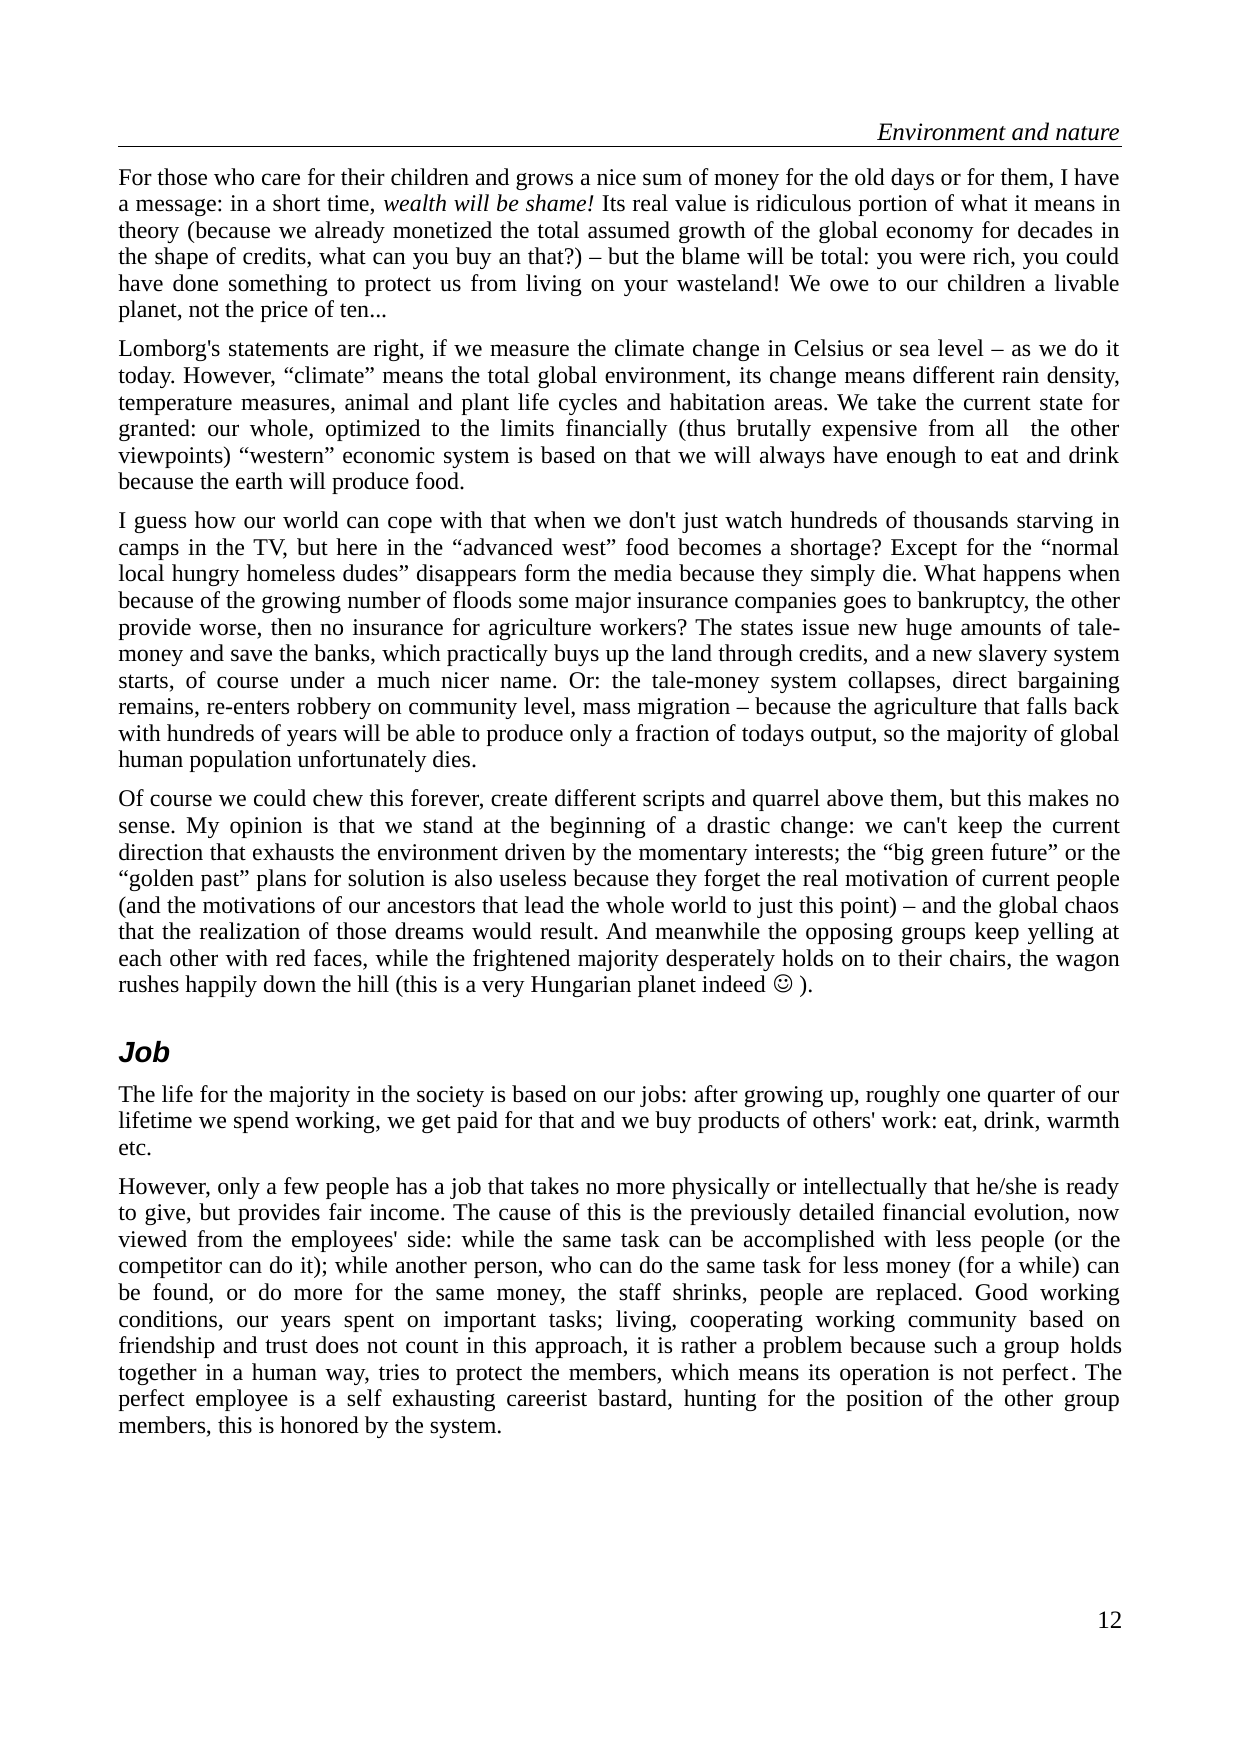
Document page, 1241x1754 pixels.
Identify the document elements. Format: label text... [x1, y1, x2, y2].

text For those who care for their children and grows a nice sum of money for the old days or for them, I have a message: in a short time, wealth will be shame! Its real value is ridiculous portion of what it means in theory (because we already monetized the total assumed growth of the global economy for decades in the shape of credits, what can you buy an that?) – but the blame will be total: you were rich, you could have done something to protect us from living on your wasteland! We owe to our children a livable planet, not the price of ten... [118, 164, 1122, 323]
text Lomborg's statements are right, if we measure the climate change in Celsius or sea level – as we do it today. However, “climate” means the total global environment, its change means different rain density, temperature measures, animal and plant life cycles and habitation areas. We take the current state for granted: our whole, optimized to the limits financially (thus brutally expensive from all the other viewpoints) “western” economic system is based on that we will always have enough to eat and drink because the earth will produce food. [118, 336, 1122, 495]
subtitle Job [118, 1036, 1122, 1068]
text Of course we could chew this forever, create different scripts and quarrel above them, but this makes no sense. My opinion is that we stand at the beginning of a drastic change: we can't keep the current direction that exhausts the environment driven by the momentary interests; the “big green future” or the “golden past” plans for solution is also useless because they forget the real motivation of current people (and the motivations of our ancestors that lead the whole world to just this point) – and the global chaos that the realization of those dreams would result. And meanwhile the opposing groups keep yelling at each other with red faces, while the frightened majority desperately holds on to their chairs, the wagon rushes happily down the hill (this is a very Hungarian planet indeed  ). [118, 786, 1122, 998]
text I guess how our world can cope with that when we don't just watch hundreds of thousands starving in camps in the TV, but here in the “advanced west” food becomes a shortage? Except for the “normal local hungry homeless dudes” disappears form the media because they simply die. What happens when because of the growing number of floods some major insurance companies goes to bankruptcy, the other provide worse, then no insurance for agriculture workers? The states issue new huge amounts of tale-money and save the banks, which practically buys up the land through credits, and a new slavery system starts, of course under a much nicer name. Or: the tale-money system collapses, direct bargaining remains, re-enters robbery on community level, mass migration – because the agriculture that falls back with hundreds of years will be able to produce only a fraction of todays output, so the majority of global human population unfortunately dies. [118, 507, 1122, 773]
text The life for the majority in the society is based on our jobs: after growing up, roughly one quarter of our lifetime we spend working, we get paid for that and we buy products of others' work: eat, drink, warmth etc. [118, 1081, 1122, 1160]
text However, only a few people has a job that takes no more physically or intellectually that he/she is ready to give, but provides fair income. The cause of this is the previously detailed financial evolution, now viewed from the employees' side: while the same task can be accomplished with less people (or the competitor can do it); while another person, who can do the same task for less money (for a while) can be found, or do more for the same money, the staff shrinks, people are replaced. Good working conditions, our years spent on important tasks; living, cooperating working community based on friendship and trust does not count in this approach, it is rather a problem because such a group holds together in a human way, tries to protect the members, which means its operation is not perfect. The perfect employee is a self exhausting careerist bastard, hunting for the position of the other group members, this is honored by the system. [118, 1173, 1122, 1438]
